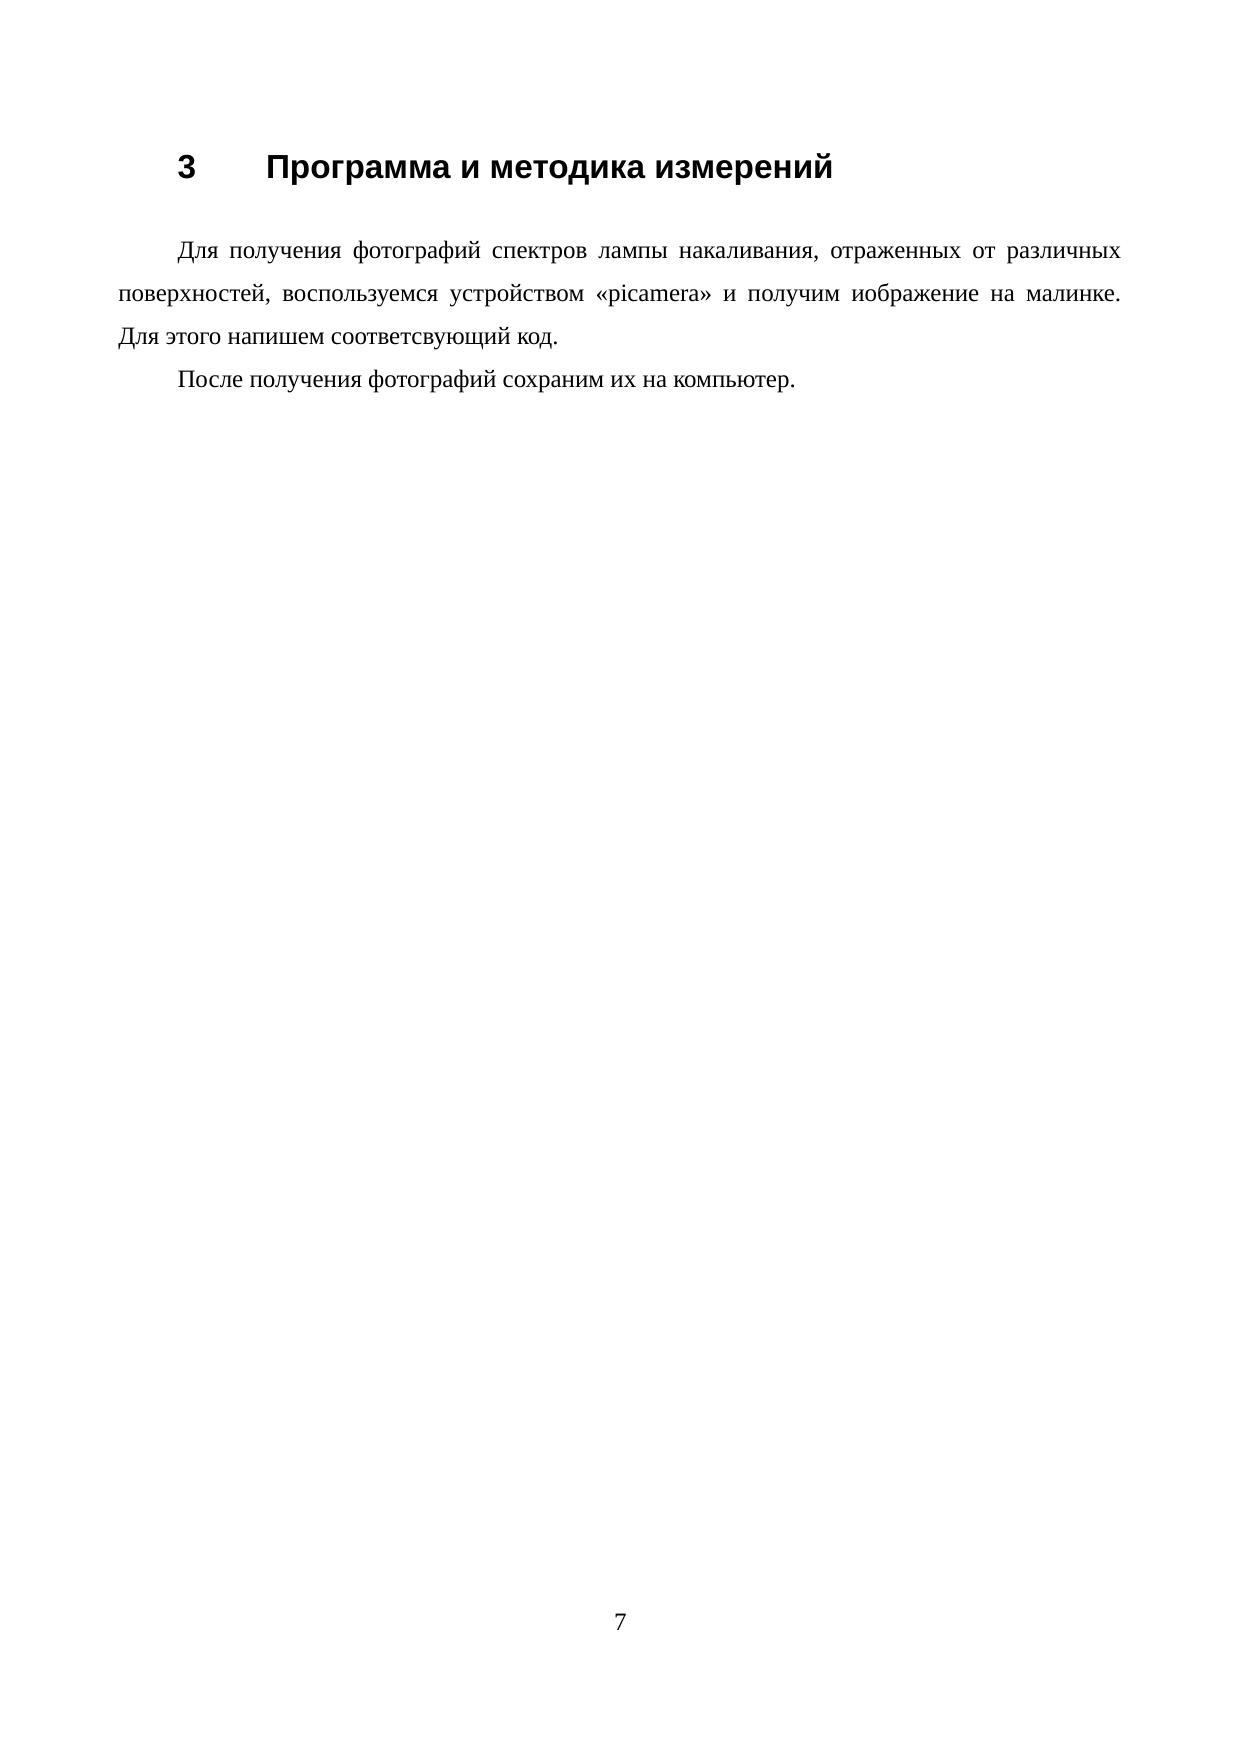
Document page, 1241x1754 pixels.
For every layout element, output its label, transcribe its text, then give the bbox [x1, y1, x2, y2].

subtitle Программа и методика измерений [118, 148, 1122, 186]
text Для получения фотографий спектров лампы накаливания, отраженных от различных поверхностей, воспользуемся устройством «picamera» и получим иображение на малинке. Для этого напишем соответсвующий код. [118, 235, 1122, 350]
text После получения фотографий сохраним их на компьютер. [118, 364, 1122, 393]
